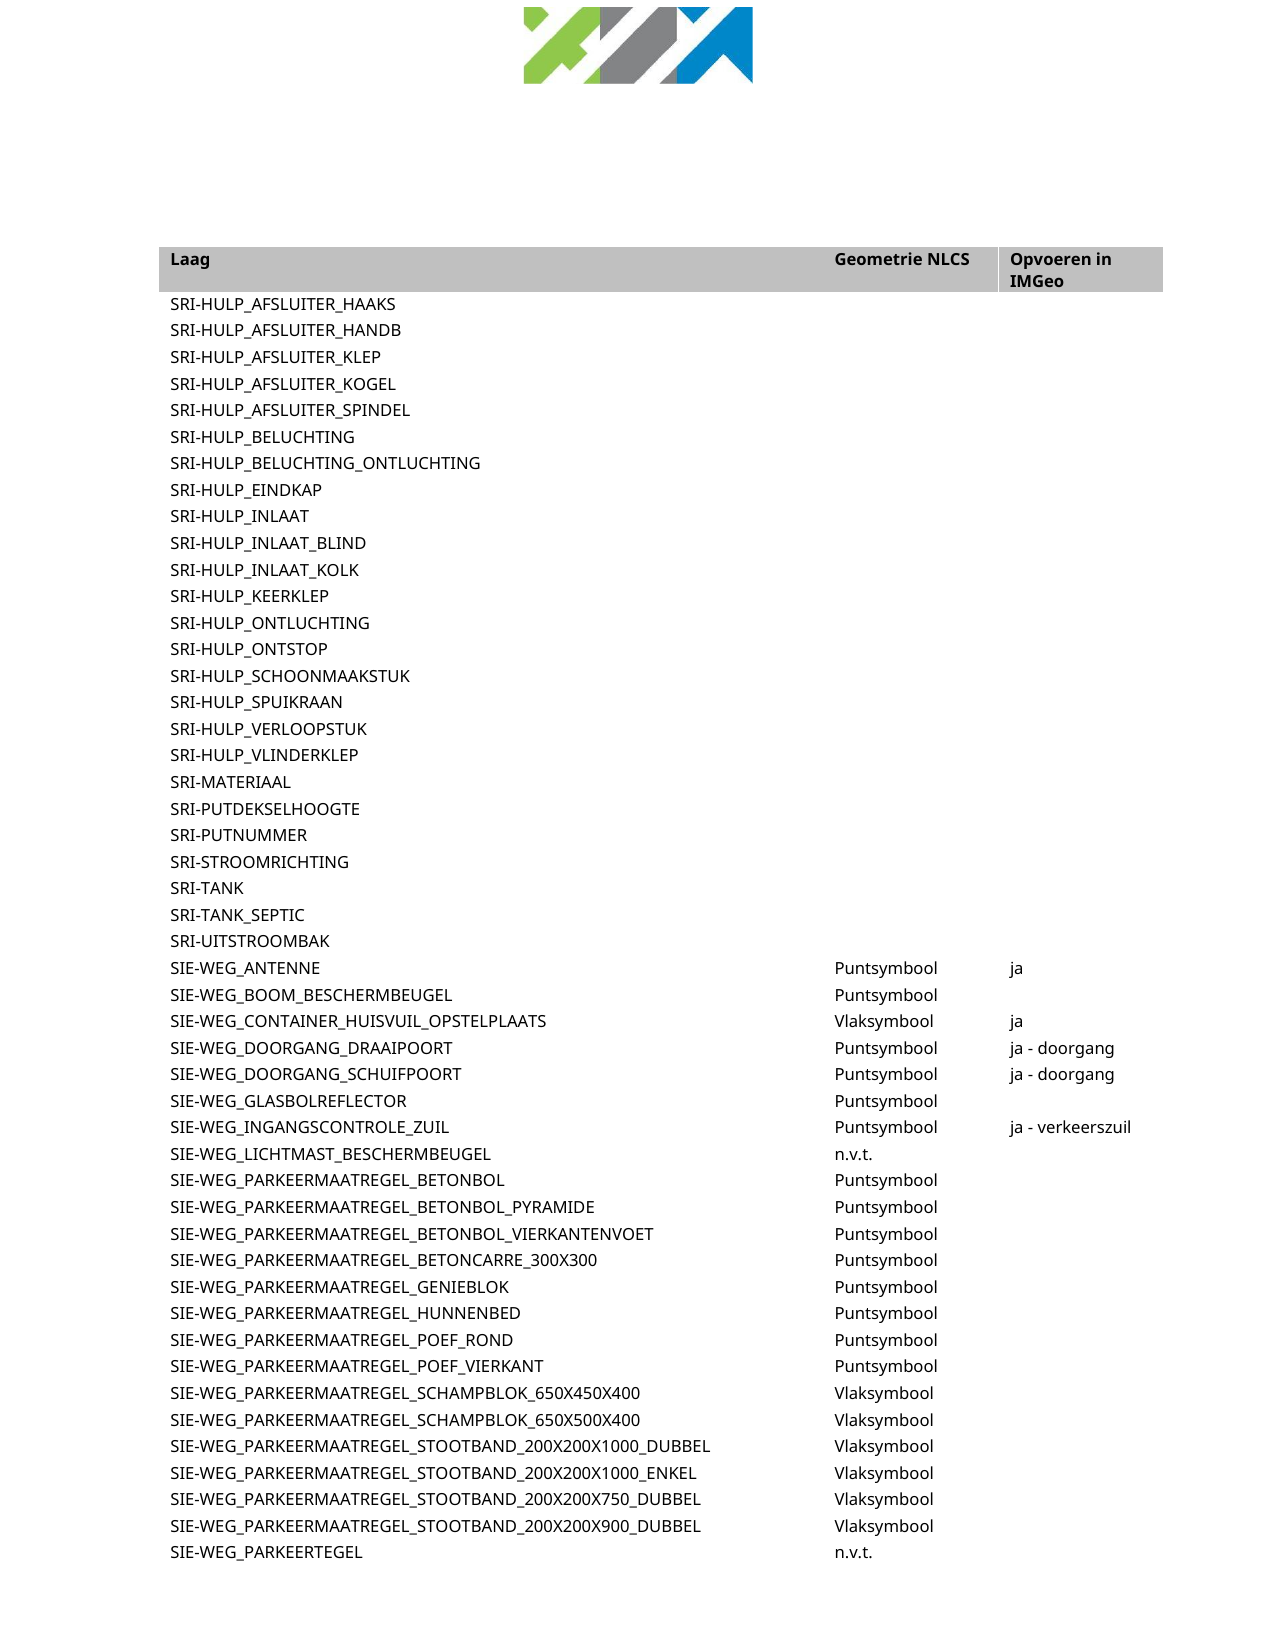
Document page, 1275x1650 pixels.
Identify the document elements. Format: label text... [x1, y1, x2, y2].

table_cell [999, 452, 1163, 478]
table_cell [999, 1329, 1163, 1355]
table_cell SIE-WEG_PARKEERMAATREGEL_STOOTBAND_200X200X1000_ENKEL [159, 1461, 823, 1488]
table_cell [823, 877, 998, 903]
table_cell [999, 744, 1163, 771]
table_cell SIE-WEG_CONTAINER_HUISVUIL_OPSTELPLAATS [159, 1010, 823, 1036]
table_cell [823, 638, 998, 664]
table_cell Puntsymbool [823, 1355, 998, 1382]
table_cell SIE-WEG_PARKEERMAATREGEL_HUNNENBED [159, 1302, 823, 1328]
table_cell [999, 638, 1163, 664]
table_cell SRI-PUTDEKSELHOOGTE [159, 797, 823, 824]
table_cell SRI-HULP_AFSLUITER_SPINDEL [159, 399, 823, 425]
table_cell Puntsymbool [823, 1089, 998, 1116]
table_cell SRI-TANK_SEPTIC [159, 904, 823, 930]
table_cell SRI-MATERIAAL [159, 771, 823, 797]
table_cell SIE-WEG_LICHTMAST_BESCHERMBEUGEL [159, 1143, 823, 1169]
table_cell Puntsymbool [823, 1196, 998, 1222]
table_cell [999, 1169, 1163, 1196]
table_cell SIE-WEG_ANTENNE [159, 957, 823, 983]
table_cell Vlaksymbool [823, 1382, 998, 1408]
table_cell [999, 930, 1163, 957]
table_cell SRI-HULP_VLINDERKLEP [159, 744, 823, 771]
table_cell Puntsymbool [823, 1275, 998, 1302]
table_cell SIE-WEG_PARKEERMAATREGEL_BETONBOL_VIERKANTENVOET [159, 1222, 823, 1249]
table_cell [823, 744, 998, 771]
table_cell [999, 346, 1163, 372]
table_cell SRI-HULP_BELUCHTING [159, 425, 823, 452]
table_cell SIE-WEG_PARKEERMAATREGEL_STOOTBAND_200X200X900_DUBBEL [159, 1514, 823, 1541]
table_cell SRI-TANK [159, 877, 823, 903]
table_cell [999, 293, 1163, 319]
table_cell [999, 532, 1163, 558]
table_cell [823, 479, 998, 505]
table_cell [999, 372, 1163, 399]
table_cell SIE-WEG_PARKEERMAATREGEL_BETONCARRE_300X300 [159, 1249, 823, 1275]
table_cell SIE-WEG_GLASBOLREFLECTOR [159, 1089, 823, 1116]
table_cell SIE-WEG_PARKEERTEGEL [159, 1541, 823, 1567]
table_cell [999, 718, 1163, 744]
table_cell [999, 1541, 1163, 1567]
table_cell [999, 1089, 1163, 1116]
table_cell SRI-UITSTROOMBAK [159, 930, 823, 957]
table_cell SRI-HULP_SCHOONMAAKSTUK [159, 664, 823, 691]
table_cell Puntsymbool [823, 1036, 998, 1063]
table_cell [823, 824, 998, 850]
table_cell SIE-WEG_PARKEERMAATREGEL_BETONBOL [159, 1169, 823, 1196]
table_cell [999, 664, 1163, 691]
table_cell SIE-WEG_PARKEERMAATREGEL_STOOTBAND_200X200X1000_DUBBEL [159, 1435, 823, 1461]
table_cell Puntsymbool [823, 1329, 998, 1355]
table_cell [999, 1408, 1163, 1435]
table_cell SRI-STROOMRICHTING [159, 850, 823, 877]
table_cell SIE-WEG_INGANGSCONTROLE_ZUIL [159, 1116, 823, 1142]
table_cell n.v.t. [823, 1541, 998, 1567]
table_cell Puntsymbool [823, 1222, 998, 1249]
table_header Opvoeren in IMGeo [999, 247, 1163, 292]
table_cell [823, 399, 998, 425]
table_cell [999, 1435, 1163, 1461]
table_cell [999, 1514, 1163, 1541]
table_cell [999, 1143, 1163, 1169]
table_cell SRI-HULP_AFSLUITER_HANDB [159, 319, 823, 346]
table_cell Vlaksymbool [823, 1010, 998, 1036]
table_cell [999, 1355, 1163, 1382]
table_cell [999, 850, 1163, 877]
table_cell ja - verkeerszuil [999, 1116, 1163, 1142]
table_cell Vlaksymbool [823, 1488, 998, 1514]
table_cell [823, 691, 998, 717]
table_header Geometrie NLCS [823, 247, 998, 292]
table_cell SRI-HULP_AFSLUITER_HAAKS [159, 293, 823, 319]
table_cell [999, 558, 1163, 585]
table_cell [999, 1488, 1163, 1514]
table_header Laag [159, 247, 823, 292]
table_cell [999, 691, 1163, 717]
table_cell ja - doorgang [999, 1036, 1163, 1063]
table_cell SRI-HULP_KEERKLEP [159, 585, 823, 611]
table_cell [999, 771, 1163, 797]
table_cell [823, 771, 998, 797]
table_cell Vlaksymbool [823, 1408, 998, 1435]
table_cell SRI-HULP_VERLOOPSTUK [159, 718, 823, 744]
table_cell [999, 1275, 1163, 1302]
table_cell [823, 850, 998, 877]
table_cell Puntsymbool [823, 1116, 998, 1142]
table_cell SIE-WEG_DOORGANG_DRAAIPOORT [159, 1036, 823, 1063]
table_cell [823, 425, 998, 452]
table_cell [999, 904, 1163, 930]
table_cell ja - doorgang [999, 1063, 1163, 1089]
table_cell Puntsymbool [823, 1249, 998, 1275]
table_cell SIE-WEG_PARKEERMAATREGEL_POEF_ROND [159, 1329, 823, 1355]
table_cell SRI-HULP_INLAAT_BLIND [159, 532, 823, 558]
table_cell SRI-HULP_ONTSTOP [159, 638, 823, 664]
table_cell [823, 797, 998, 824]
table_cell [823, 718, 998, 744]
table_cell [999, 983, 1163, 1010]
table_cell Vlaksymbool [823, 1435, 998, 1461]
table_cell [823, 904, 998, 930]
table_cell [823, 930, 998, 957]
table_cell [999, 505, 1163, 532]
table_cell n.v.t. [823, 1143, 998, 1169]
table_cell Puntsymbool [823, 1302, 998, 1328]
table_cell Puntsymbool [823, 983, 998, 1010]
table_cell [999, 1222, 1163, 1249]
table_cell SRI-HULP_BELUCHTING_ONTLUCHTING [159, 452, 823, 478]
table_cell [999, 1302, 1163, 1328]
table_cell [823, 585, 998, 611]
table_cell SIE-WEG_PARKEERMAATREGEL_BETONBOL_PYRAMIDE [159, 1196, 823, 1222]
table_cell [999, 1249, 1163, 1275]
table_cell [999, 824, 1163, 850]
table_cell Vlaksymbool [823, 1461, 998, 1488]
table_cell [999, 877, 1163, 903]
table_cell Puntsymbool [823, 1063, 998, 1089]
table_cell SIE-WEG_DOORGANG_SCHUIFPOORT [159, 1063, 823, 1089]
table_cell SIE-WEG_BOOM_BESCHERMBEUGEL [159, 983, 823, 1010]
table_cell SIE-WEG_PARKEERMAATREGEL_GENIEBLOK [159, 1275, 823, 1302]
table_cell [823, 558, 998, 585]
table_cell [823, 505, 998, 532]
table_cell [999, 319, 1163, 346]
table_cell [823, 319, 998, 346]
table_cell Vlaksymbool [823, 1514, 998, 1541]
table_cell Puntsymbool [823, 957, 998, 983]
table_cell SRI-HULP_INLAAT [159, 505, 823, 532]
table_cell SRI-PUTNUMMER [159, 824, 823, 850]
table_cell SRI-HULP_SPUIKRAAN [159, 691, 823, 717]
table_cell SRI-HULP_AFSLUITER_KLEP [159, 346, 823, 372]
table_cell [823, 664, 998, 691]
table_cell [999, 1461, 1163, 1488]
table_cell [823, 452, 998, 478]
table_cell [999, 585, 1163, 611]
table_cell [999, 1382, 1163, 1408]
table_cell [999, 479, 1163, 505]
table_cell ja [999, 1010, 1163, 1036]
table_cell SRI-HULP_INLAAT_KOLK [159, 558, 823, 585]
table_cell [999, 1196, 1163, 1222]
table_cell SIE-WEG_PARKEERMAATREGEL_SCHAMPBLOK_650X500X400 [159, 1408, 823, 1435]
table_cell [999, 425, 1163, 452]
table_cell [823, 611, 998, 638]
table_cell [999, 611, 1163, 638]
table_cell [823, 346, 998, 372]
table_cell [823, 372, 998, 399]
table_cell [999, 797, 1163, 824]
table_cell SIE-WEG_PARKEERMAATREGEL_STOOTBAND_200X200X750_DUBBEL [159, 1488, 823, 1514]
table_cell [823, 532, 998, 558]
table_cell SRI-HULP_EINDKAP [159, 479, 823, 505]
table_cell Puntsymbool [823, 1169, 998, 1196]
table_cell ja [999, 957, 1163, 983]
table_cell SRI-HULP_AFSLUITER_KOGEL [159, 372, 823, 399]
table_cell [999, 399, 1163, 425]
table_cell SIE-WEG_PARKEERMAATREGEL_POEF_VIERKANT [159, 1355, 823, 1382]
table_cell [823, 293, 998, 319]
table_cell SIE-WEG_PARKEERMAATREGEL_SCHAMPBLOK_650X450X400 [159, 1382, 823, 1408]
table_cell SRI-HULP_ONTLUCHTING [159, 611, 823, 638]
